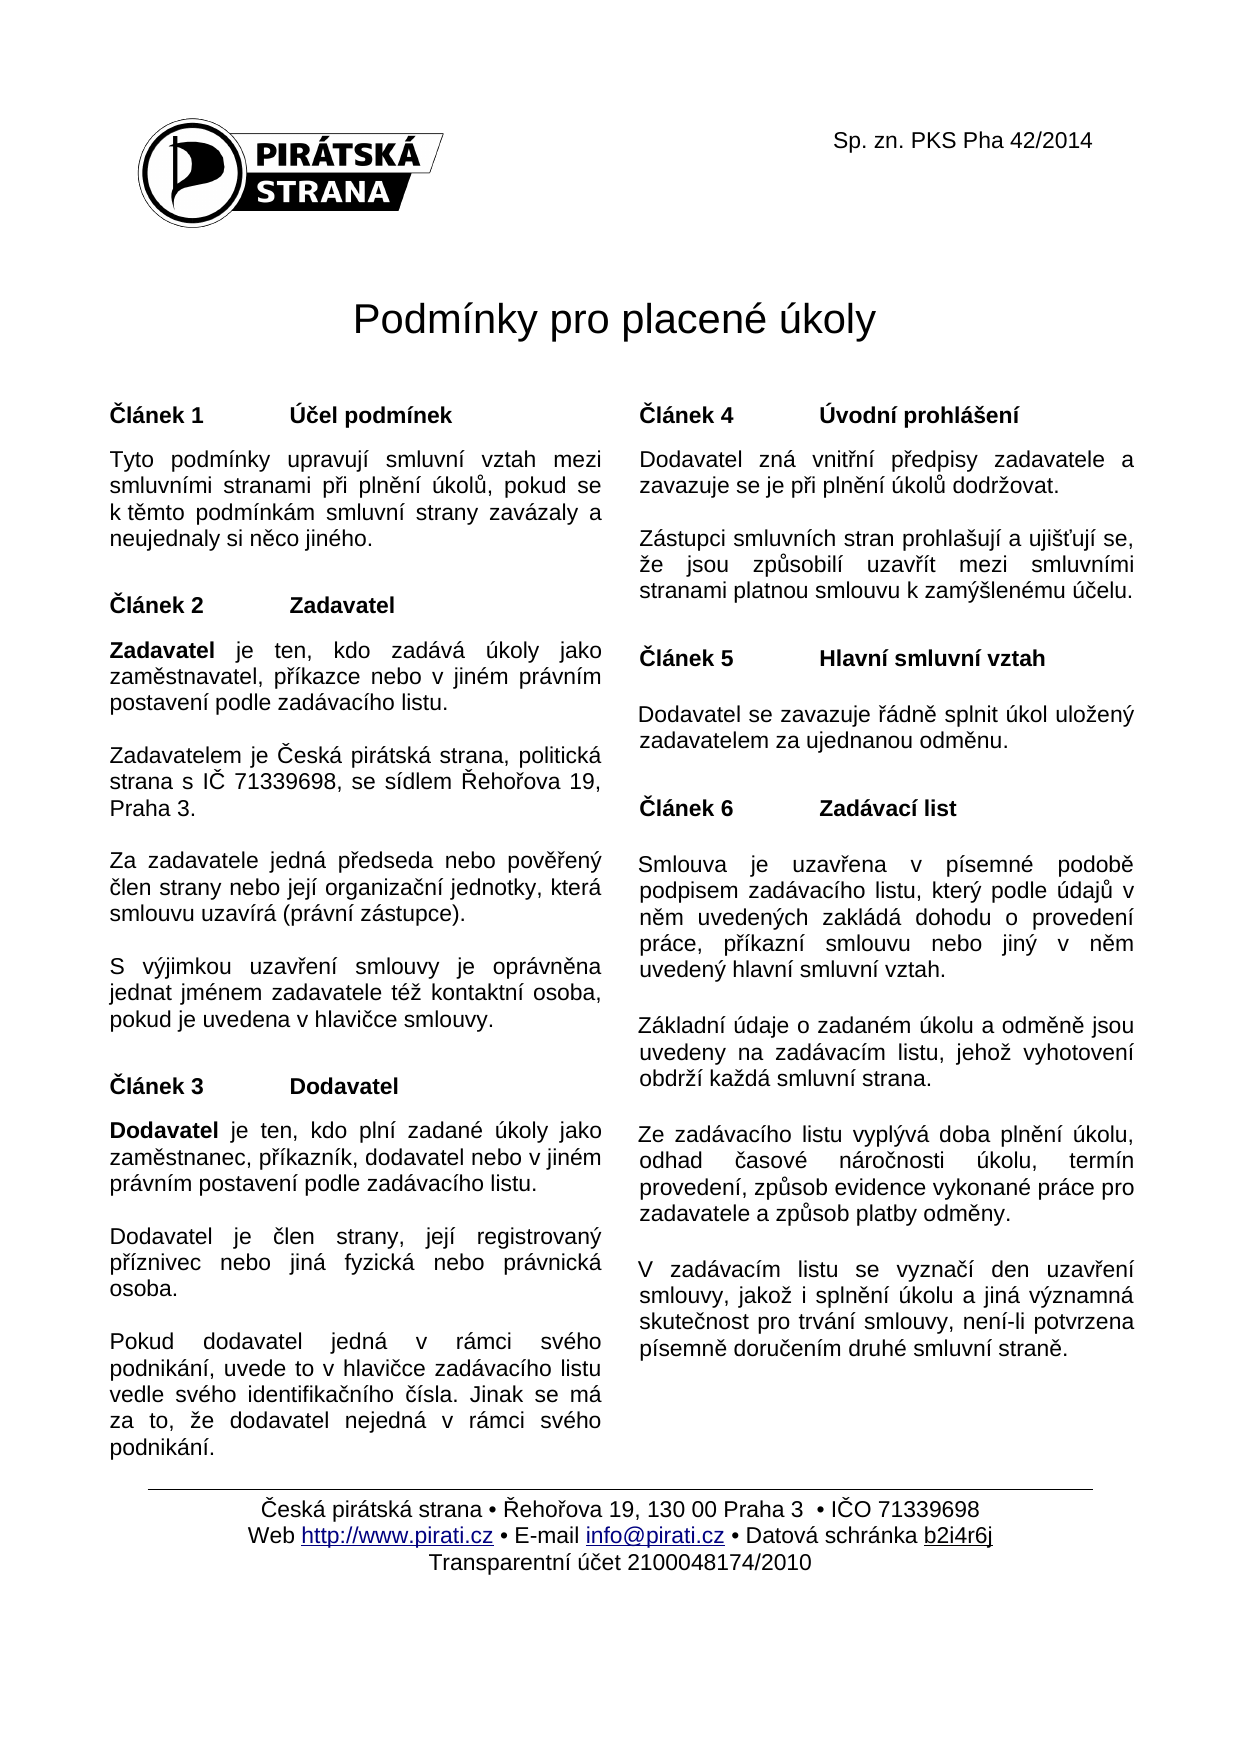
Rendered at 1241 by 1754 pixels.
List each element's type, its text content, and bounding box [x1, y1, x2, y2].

text Dodavatel je ten, kdo plní zadané úkoly jako zaměstnanec, příkazník, dodavatel nebo v jiném právním postavení podle zadávacího listu. [109, 1117, 602, 1196]
text Tyto podmínky upravují smluvní vztah mezi smluvními stranami při plnění úkolů, pokud se k těmto podmínkám smluvní strany zavázaly a neujednaly si něco jiného. [109, 446, 602, 551]
text S výjimkou uzavření smlouvy je oprávněna jednat jménem zadavatele též kontaktní osoba, pokud je uvedena v hlavičce smlouvy. [109, 953, 602, 1032]
text Dodavatel se zavazuje řádně splnit úkol uložený zadavatelem za ujednanou odměnu. [638, 701, 1134, 754]
subtitle Dodavatel [109, 1073, 602, 1099]
subtitle Zadavatel [109, 592, 602, 619]
subtitle Podmínky pro placené úkoly [148, 295, 1093, 343]
text Za zadavatele jedná předseda nebo pověřený člen strany nebo její organizační jednotky, která smlouvu uzavírá (právní zástupce). [109, 847, 602, 926]
text Pokud dodavatel jedná v rámci svého podnikání, uvede to v hlavičce zadávacího listu vedle svého identifikačního čísla. Jinak se má za to, že dodavatel nejedná v rámci svého podnikání. [109, 1328, 602, 1460]
subtitle Zadávací list [639, 795, 1134, 821]
text Dodavatel je člen strany, její registrovaný příznivec nebo jiná fyzická nebo právnická osoba. [109, 1223, 602, 1302]
subtitle Úvodní prohlášení [639, 402, 1134, 428]
text Ze zadávacího listu vyplývá doba plnění úkolu, odhad časové náročnosti úkolu, termín provedení, způsob evidence vykonané práce pro zadavatele a způsob platby odměny. [638, 1121, 1134, 1226]
text V zadávacím listu se vyznačí den uzavření smlouvy, jakož i splnění úkolu a jiná významná skutečnost pro trvání smlouvy, není-li potvrzena písemně doručením druhé smluvní straně. [638, 1256, 1134, 1361]
text Základní údaje o zadaném úkolu a odměně jsou uvedeny na zadávacím listu, jehož vyhotovení obdrží každá smluvní strana. [638, 1012, 1134, 1091]
text Dodavatel zná vnitřní předpisy zadavatele a zavazuje se je při plnění úkolů dodržovat. [639, 446, 1134, 498]
subtitle Účel podmínek [109, 402, 602, 428]
text Zástupci smluvních stran prohlašují a ujišťují se, že jsou způsobilí uzavřít mezi smluvními stranami platnou smlouvu k zamýšlenému účelu. [639, 525, 1134, 604]
text Zadavatel je ten, kdo zadává úkoly jako zaměstnavatel, příkazce nebo v jiném právním postavení podle zadávacího listu. [109, 637, 602, 716]
text Smlouva je uzavřena v písemné podobě podpisem zadávacího listu, který podle údajů v něm uvedených zakládá dohodu o provedení práce, příkazní smlouvu nebo jiný v něm uvedený hlavní smluvní vztah. [638, 851, 1134, 983]
subtitle Hlavní smluvní vztah [639, 645, 1134, 672]
text Zadavatelem je Česká pirátská strana, politická strana s IČ 71339698, se sídlem Řehořova 19, Praha 3. [109, 742, 602, 821]
picture [123, 103, 458, 242]
